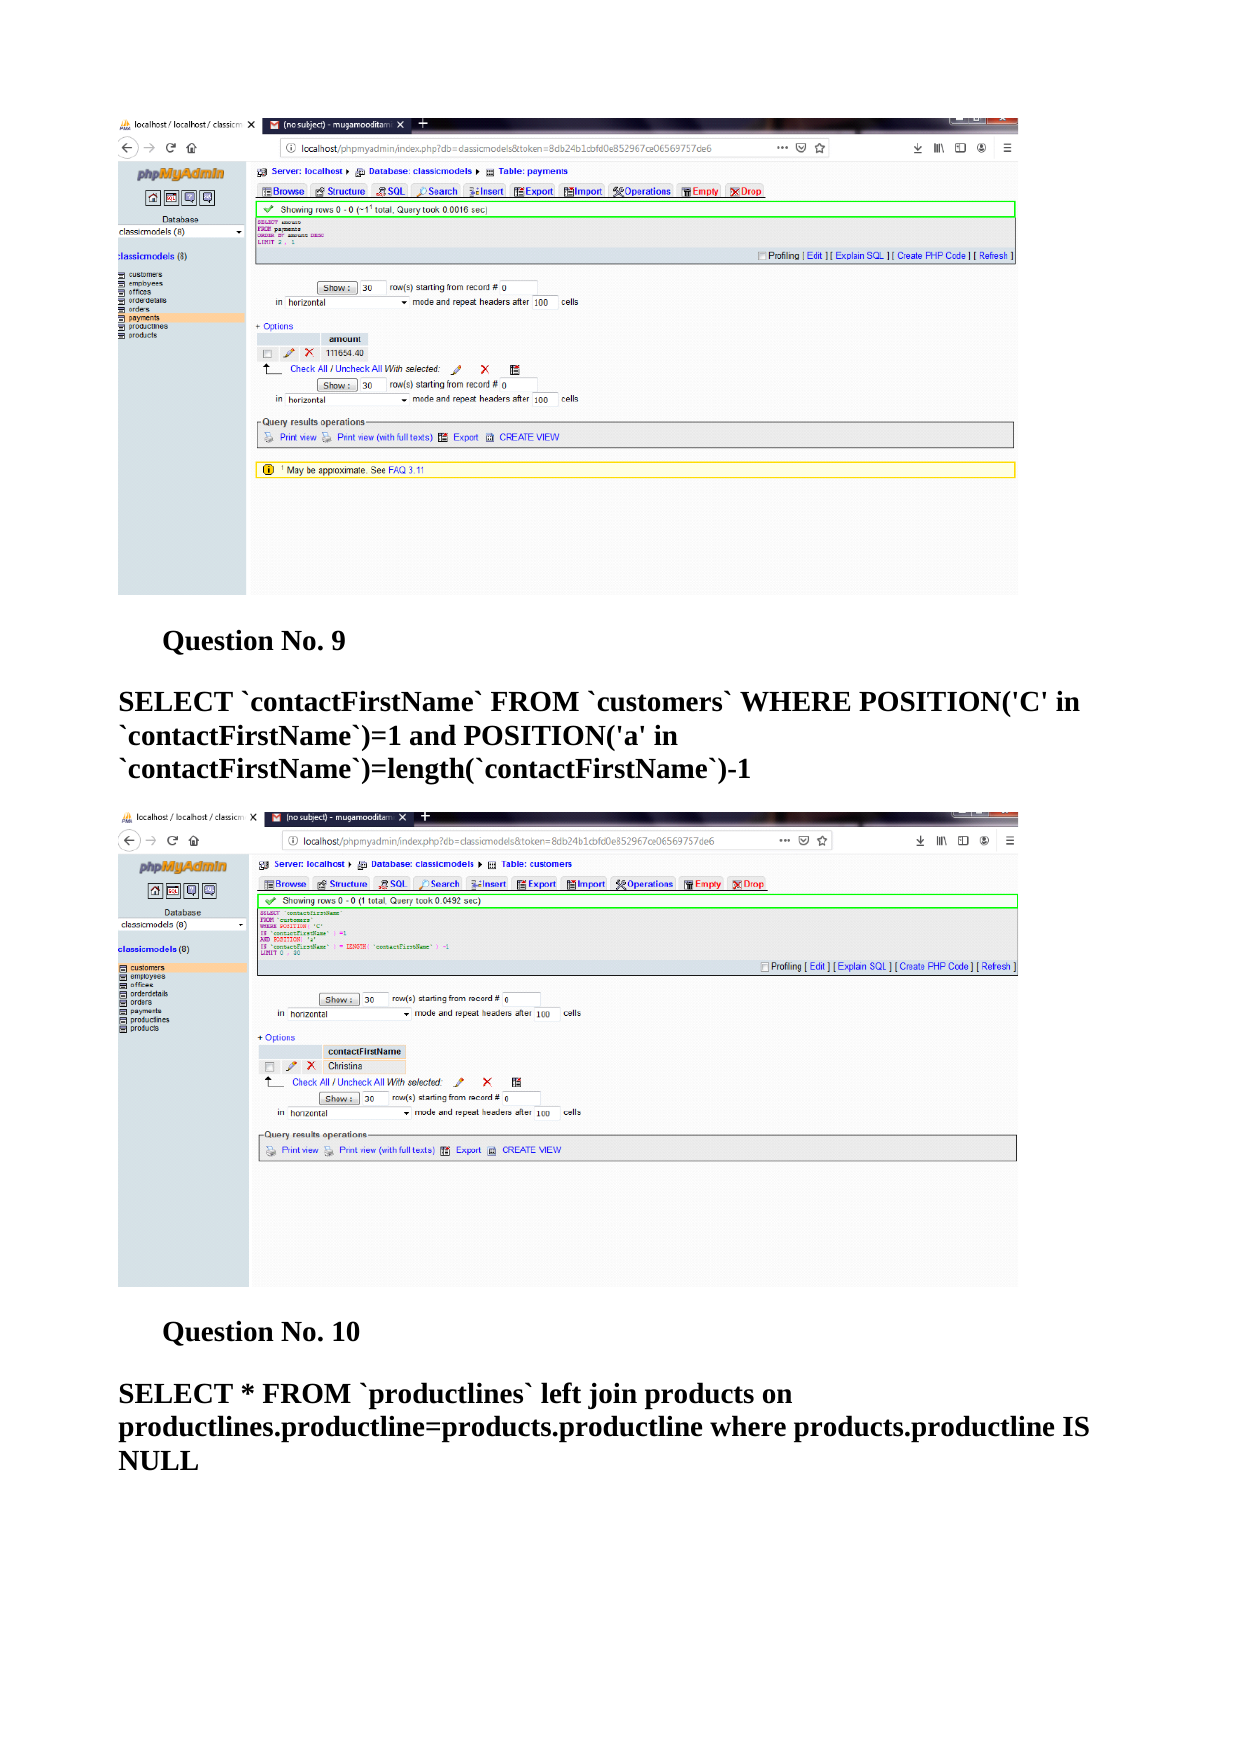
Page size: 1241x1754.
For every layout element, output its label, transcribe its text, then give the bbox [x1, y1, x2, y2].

text SELECT * FROM `productlines` left join products on productlines.productline=products.productline where products.productline IS NULL [118, 1376, 1122, 1477]
text Question No. 10 [118, 1314, 1122, 1348]
text Question No. 9 [118, 623, 1122, 656]
text SELECT `contactFirstName` FROM `customers` WHERE POSITION('C' in `contactFirstName`)=1 and POSITION('a' in `contactFirstName`)=length(`contactFirstName`)-1 [118, 684, 1122, 785]
